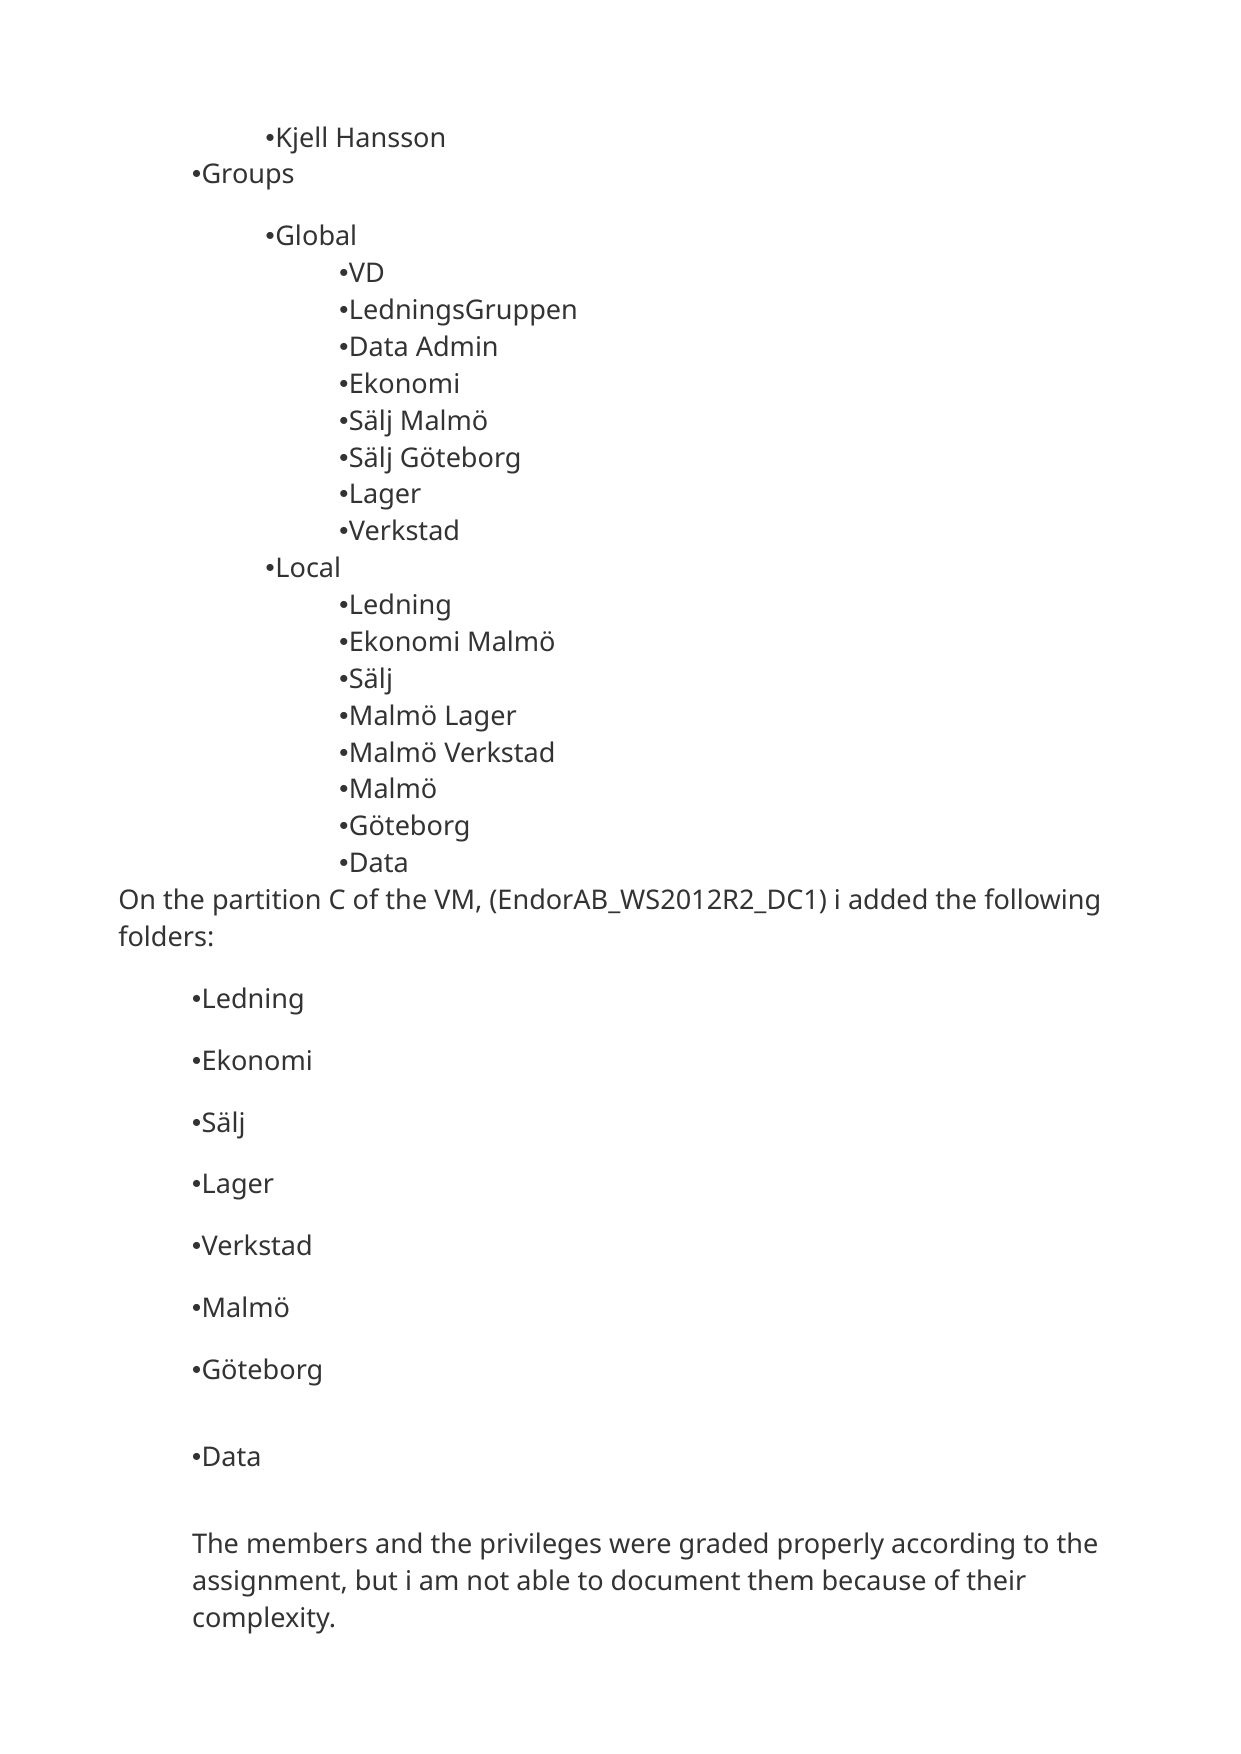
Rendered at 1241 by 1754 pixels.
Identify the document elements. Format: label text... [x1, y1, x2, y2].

list Verkstad [118, 1227, 1122, 1264]
list Lager [118, 475, 1122, 512]
list Göteborg [118, 1351, 1122, 1387]
list Sälj [118, 1103, 1122, 1140]
list Malmö Lager [118, 696, 1122, 733]
list Kjell Hansson [118, 118, 1122, 155]
list Data Admin [118, 327, 1122, 364]
list Malmö Verkstad [118, 733, 1122, 770]
list Data [118, 844, 1122, 881]
list Local [118, 549, 1122, 586]
list Malmö [118, 1289, 1122, 1326]
list VD [118, 254, 1122, 291]
list The members and the privileges were graded properly according to the assignment, but i am not able to document them because of their complexity. [118, 1524, 1122, 1635]
text On the partition C of the VM, (EndorAB_WS2012R2_DC1) i added the following folders: [118, 881, 1122, 954]
list Ledning [118, 979, 1122, 1016]
list Sälj Göteborg [118, 438, 1122, 475]
list Ekonomi Malmö [118, 622, 1122, 659]
list Ledning [118, 586, 1122, 622]
list Lager [118, 1165, 1122, 1202]
list Ekonomi [118, 1041, 1122, 1078]
list Malmö [118, 770, 1122, 807]
list Göteborg [118, 807, 1122, 844]
list Ekonomi [118, 364, 1122, 401]
list LedningsGruppen [118, 291, 1122, 327]
list Global [118, 217, 1122, 254]
list Sälj Malmö [118, 401, 1122, 438]
list Verkstad [118, 512, 1122, 549]
list Groups [118, 155, 1122, 192]
list Sälj [118, 659, 1122, 696]
list Data [118, 1437, 1122, 1474]
